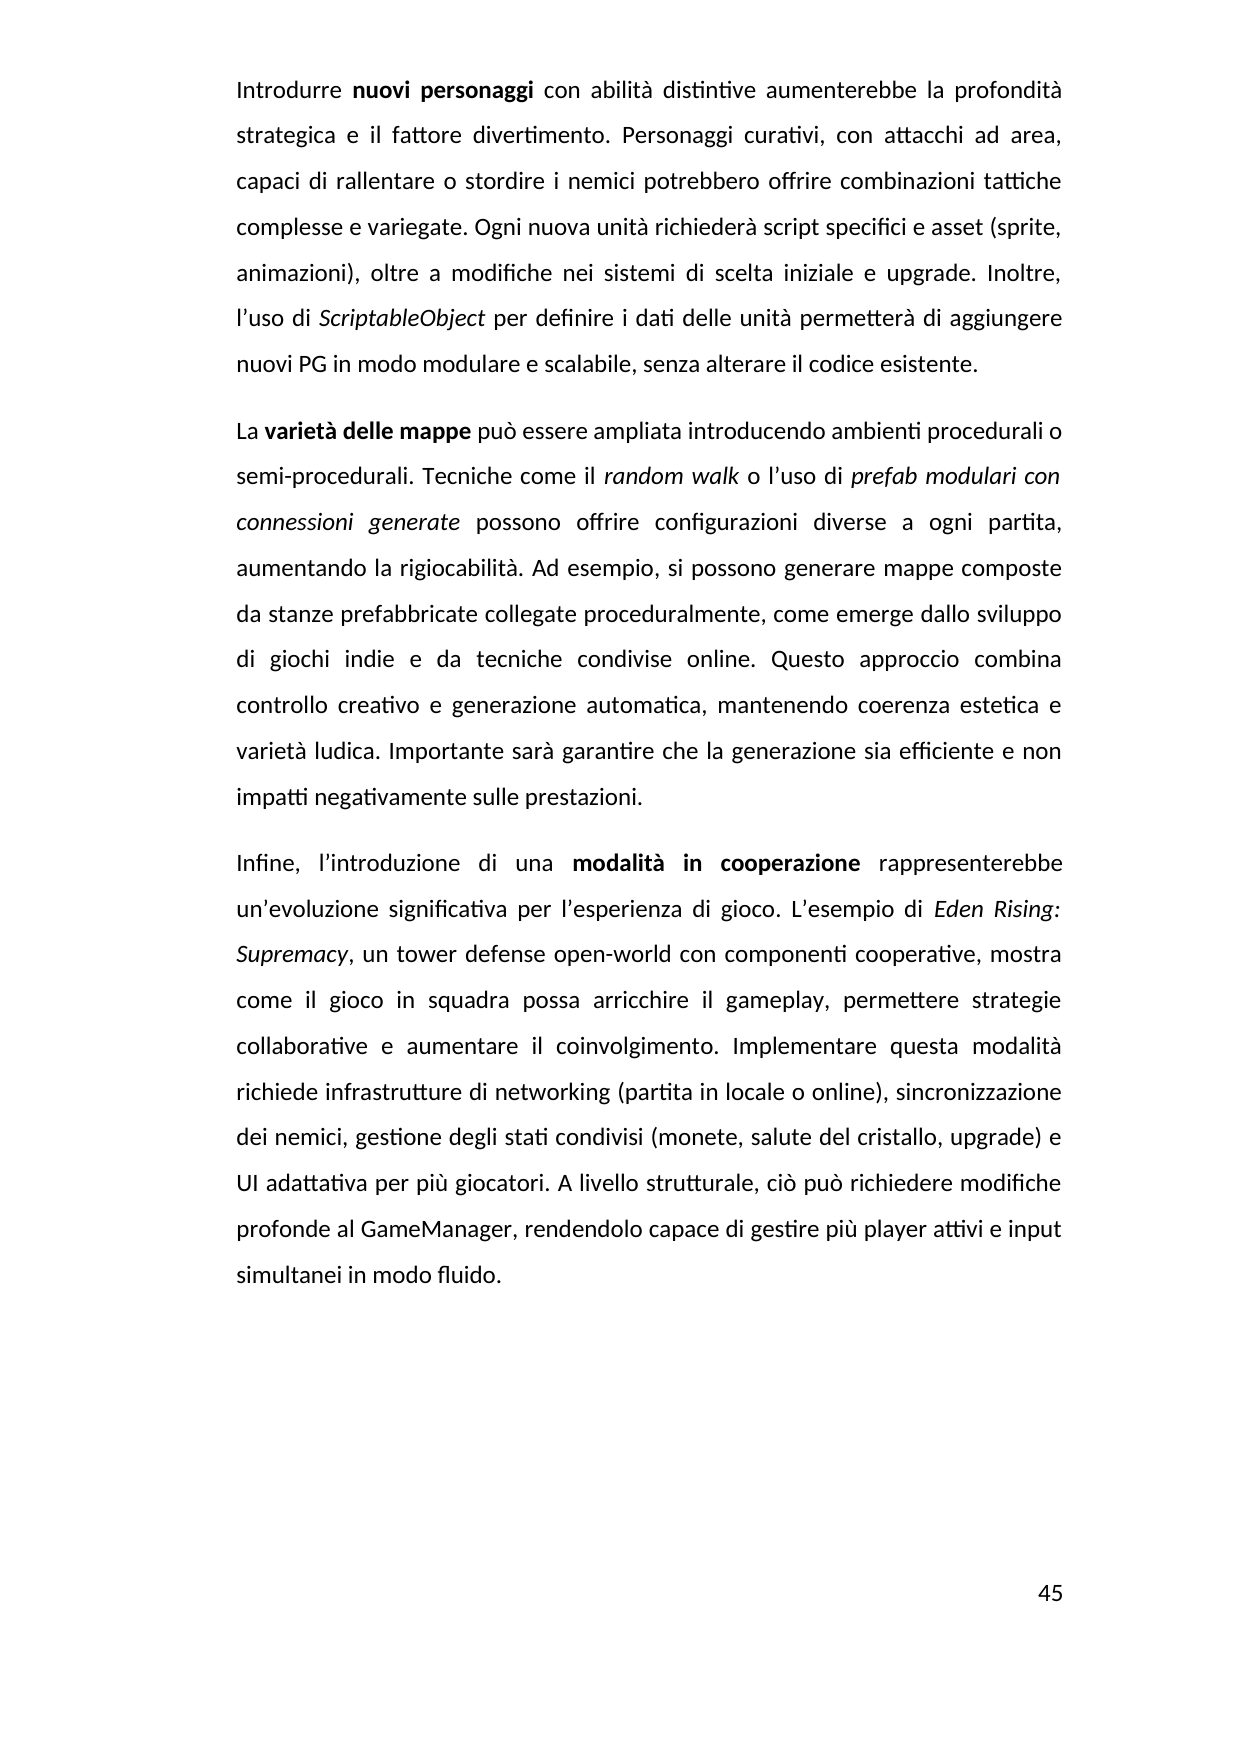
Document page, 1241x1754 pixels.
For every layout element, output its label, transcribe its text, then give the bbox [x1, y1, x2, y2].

text Infine, l’introduzione di una modalità in cooperazione rappresenterebbe un’evoluzione significativa per l’esperienza di gioco. L’esempio di Eden Rising: Supremacy, un tower defense open-world con componenti cooperative, mostra come il gioco in squadra possa arricchire il gameplay, permettere strategie collaborative e aumentare il coinvolgimento. Implementare questa modalità richiede infrastrutture di networking (partita in locale o online), sincronizzazione dei nemici, gestione degli stati condivisi (monete, salute del cristallo, upgrade) e UI adattativa per più giocatori. A livello strutturale, ciò può richiedere modifiche profonde al GameManager, rendendolo capace di gestire più player attivi e input simultanei in modo fluido. [236, 847, 1063, 1289]
text La varietà delle mappe può essere ampliata introducendo ambienti procedurali o semi-procedurali. Tecniche come il random walk o l’uso di prefab modulari con connessioni generate possono offrire configurazioni diverse a ogni partita, aumentando la rigiocabilità. Ad esempio, si possono generare mappe composte da stanze prefabbricate collegate proceduralmente, come emerge dallo sviluppo di giochi indie e da tecniche condivise online. Questo approccio combina controllo creativo e generazione automatica, mantenendo coerenza estetica e varietà ludica. Importante sarà garantire che la generazione sia efficiente e non impatti negativamente sulle prestazioni. [236, 415, 1063, 811]
text Introdurre nuovi personaggi con abilità distintive aumenterebbe la profondità strategica e il fattore divertimento. Personaggi curativi, con attacchi ad area, capaci di rallentare o stordire i nemici potrebbero offrire combinazioni tattiche complesse e variegate. Ogni nuova unità richiederà script specifici e asset (sprite, animazioni), oltre a modifiche nei sistemi di scelta iniziale e upgrade. Inoltre, l’uso di ScriptableObject per definire i dati delle unità permetterà di aggiungere nuovi PG in modo modulare e scalabile, senza alterare il codice esistente. [236, 74, 1063, 379]
